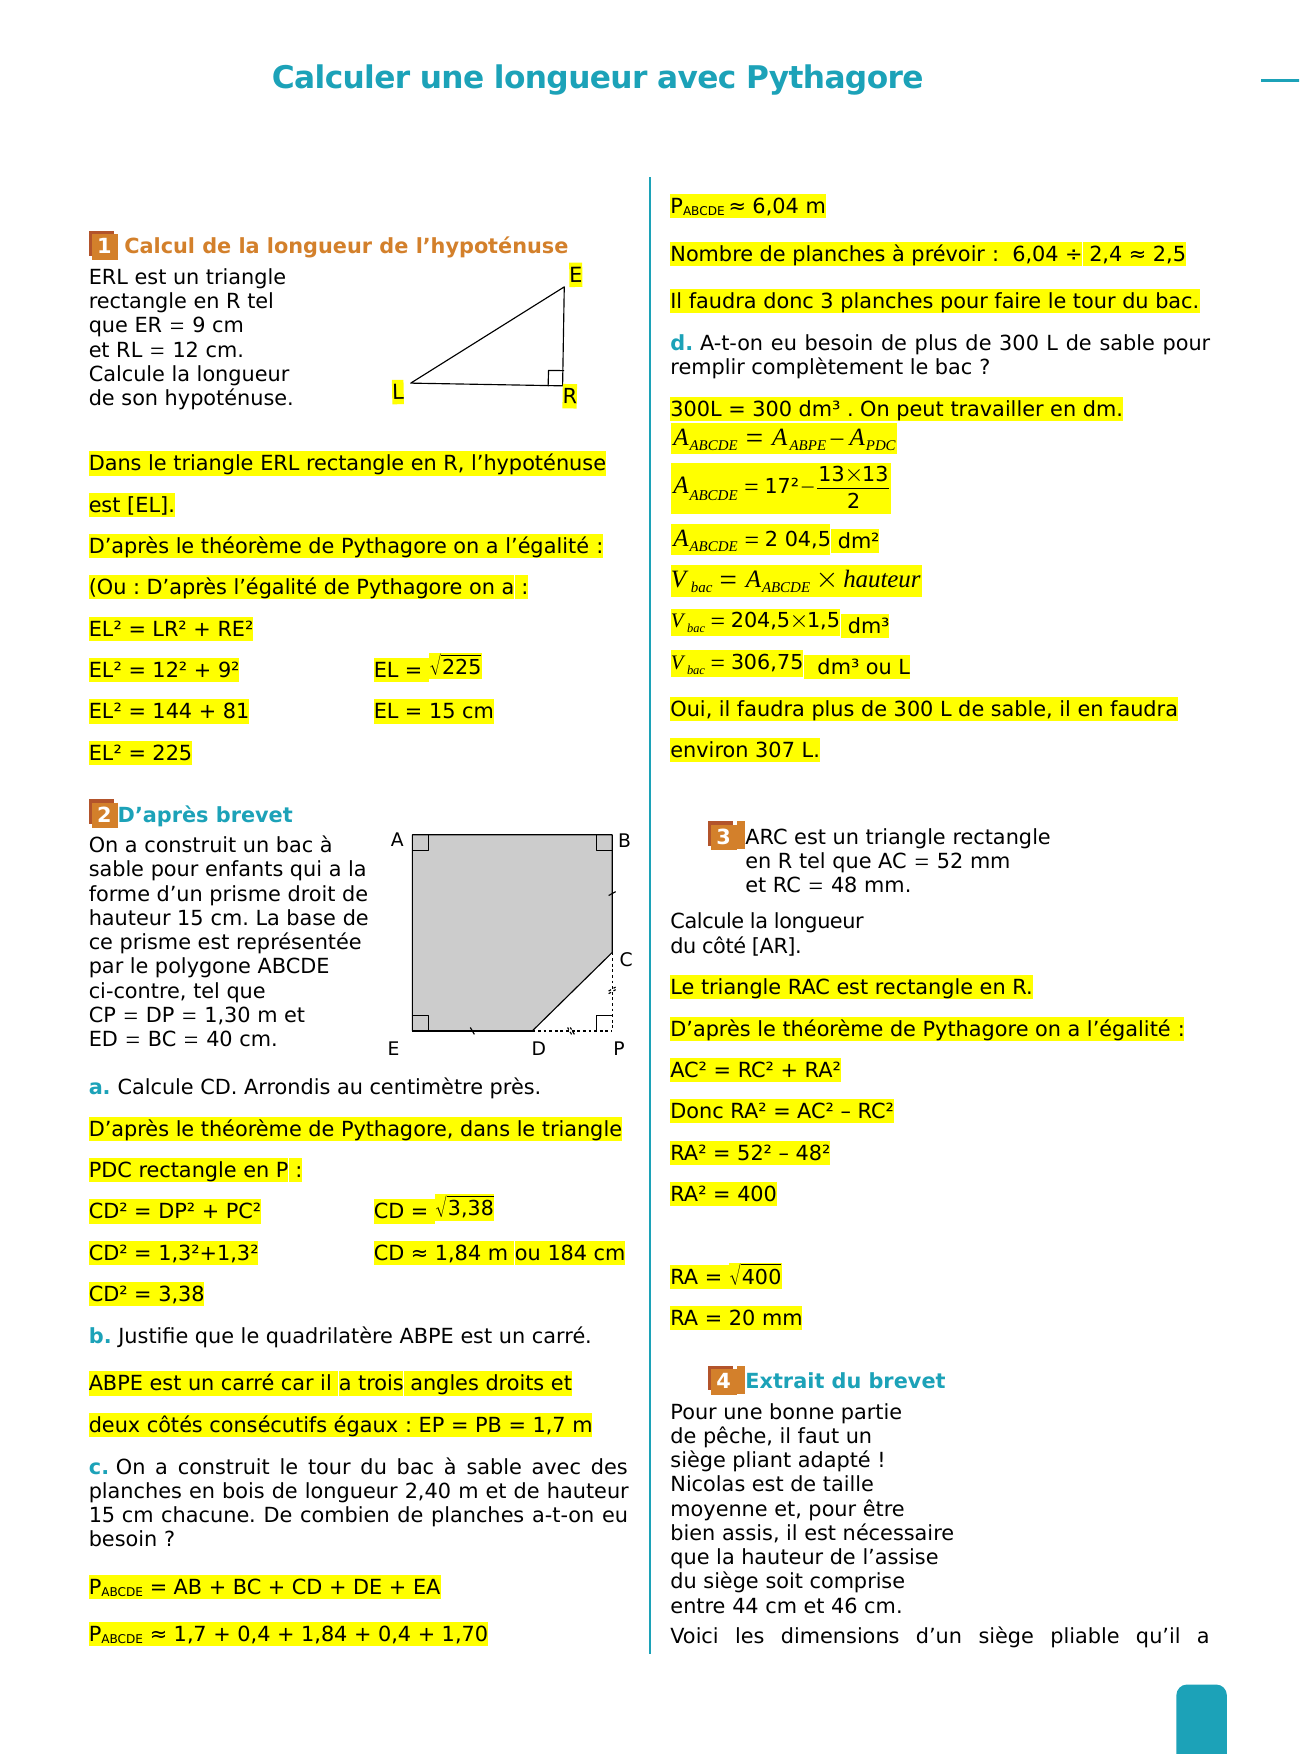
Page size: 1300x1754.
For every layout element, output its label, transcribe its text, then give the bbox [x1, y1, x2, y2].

text a. Calcule CD. Arrondis au centimètre près. [88, 1075, 629, 1099]
list (Ou : D’après l’égalité de Pythagore on a : [88, 558, 629, 599]
text Oui, il faudra plus de 300 L de sable, il en faudra environ 307 L. [670, 679, 1211, 762]
list CD² = 3,38 [88, 1265, 344, 1306]
list PABCDE ≈ 6,04 m [670, 177, 1211, 218]
text On a construit un bac à sable pour enfants qui a la forme d’un prisme droit de hauteur 15 cm. La base de ce prisme est représentée par le polygone ABCDE ci‑contre, tel que CP = DP = 1,30 m et ED = BC = 40 cm. [88, 833, 369, 1052]
text CD ≈ 1,84 m ou 184 cm [373, 1224, 629, 1265]
subtitle moyenne et, pour être [670, 1497, 1211, 1521]
text Nombre de planches à prévoir : 6,04 ÷ 2,4 ≈ 2,5 [670, 224, 1211, 266]
list D’après le théorème de Pythagore, dans le triangle PDC rectangle en P : [88, 1099, 629, 1182]
list ERL est un triangle rectangle en R tel que ER = 9 cm et RL = 12 cm. Calcule la longueur de son hypoténuse. [88, 265, 456, 411]
list EL = 15 cm [373, 682, 629, 724]
text RA² = 400 [670, 1165, 1211, 1206]
text c. On a construit le tour du bac à sable avec des planches en bois de longueur 2,40 m et de hauteur 15 cm chacune. De combien de planches a-t-on eu besoin ? [88, 1455, 629, 1552]
text RA² = 52² – 48² [670, 1123, 1211, 1165]
list ABPE est un carré car il a trois angles droits et deux côtés consécutifs égaux : EP = PB = 1,7 m [88, 1354, 629, 1437]
list ARC est un triangle rectangle en R tel que AC = 52 mm et RC = 48 mm. [708, 821, 1211, 898]
subtitle siège pliant adapté ! [670, 1448, 1211, 1472]
list CD² = DP² + PC² [88, 1182, 344, 1224]
subtitle Pour une bonne partie [670, 1400, 1211, 1424]
list EL² = LR² + RE² [88, 599, 344, 641]
list PABCDE = AB + BC + CD + DE + EA [88, 1558, 629, 1599]
subtitle du siège soit comprise [670, 1569, 1211, 1594]
subtitle que la hauteur de l’assise [670, 1545, 1211, 1569]
list CD² = 1,3²+1,3² [88, 1224, 344, 1265]
subtitle Nicolas est de taille [670, 1472, 1211, 1497]
list PABCDE ≈ 1,7 + 0,4 + 1,84 + 0,4 + 1,70 [88, 1605, 629, 1646]
list dm² [670, 514, 1211, 555]
text Il faudra donc 3 planches pour faire le tour du bac. [670, 272, 1211, 313]
subtitle Calcul de la longueur de l’hypoténuse [114, 231, 629, 259]
subtitle de pêche, il faut un [670, 1424, 1211, 1448]
list Extrait du brevet [745, 1366, 1211, 1394]
list EL² = 144 + 81 [88, 682, 344, 724]
list Le triangle RAC est rectangle en R. [670, 958, 1211, 999]
text Donc RA² = AC² – RC² [670, 1082, 1211, 1123]
text AC² = RC² + RA² [670, 1041, 1211, 1082]
text d. A-t-on eu besoin de plus de 300 L de sable pour remplir complètement le bac ? [670, 331, 1211, 379]
list EL² = 12² + 9² [88, 641, 344, 682]
subtitle entre 44 cm et 46 cm. [670, 1594, 1211, 1618]
list Calcule la longueur du côté [AR]. [670, 909, 1181, 958]
text Voici les dimensions d’un siège pliable qu’il a [670, 1624, 1211, 1648]
list EL = [373, 641, 629, 682]
text CD = [373, 1182, 629, 1224]
text D’après le théorème de Pythagore on a l’égalité : [670, 999, 1211, 1041]
list Dans le triangle ERL rectangle en R, l’hypoténuse est [EL]. [88, 434, 629, 517]
text b. Justifie que le quadrilatère ABPE est un carré. [88, 1324, 629, 1348]
text dm³ [670, 597, 1211, 638]
text RA = 20 mm [670, 1289, 1211, 1330]
text 300L = 300 dm³ . On peut travailler en dm. [1123, 397, 1211, 421]
subtitle D’après brevet [114, 799, 623, 827]
subtitle bien assis, il est nécessaire [670, 1521, 1211, 1545]
list EL² = 225 [88, 724, 344, 765]
text dm³ ou L [670, 638, 1211, 679]
text RA = [670, 1248, 1211, 1289]
list D’après le théorème de Pythagore on a l’égalité : [88, 517, 629, 558]
